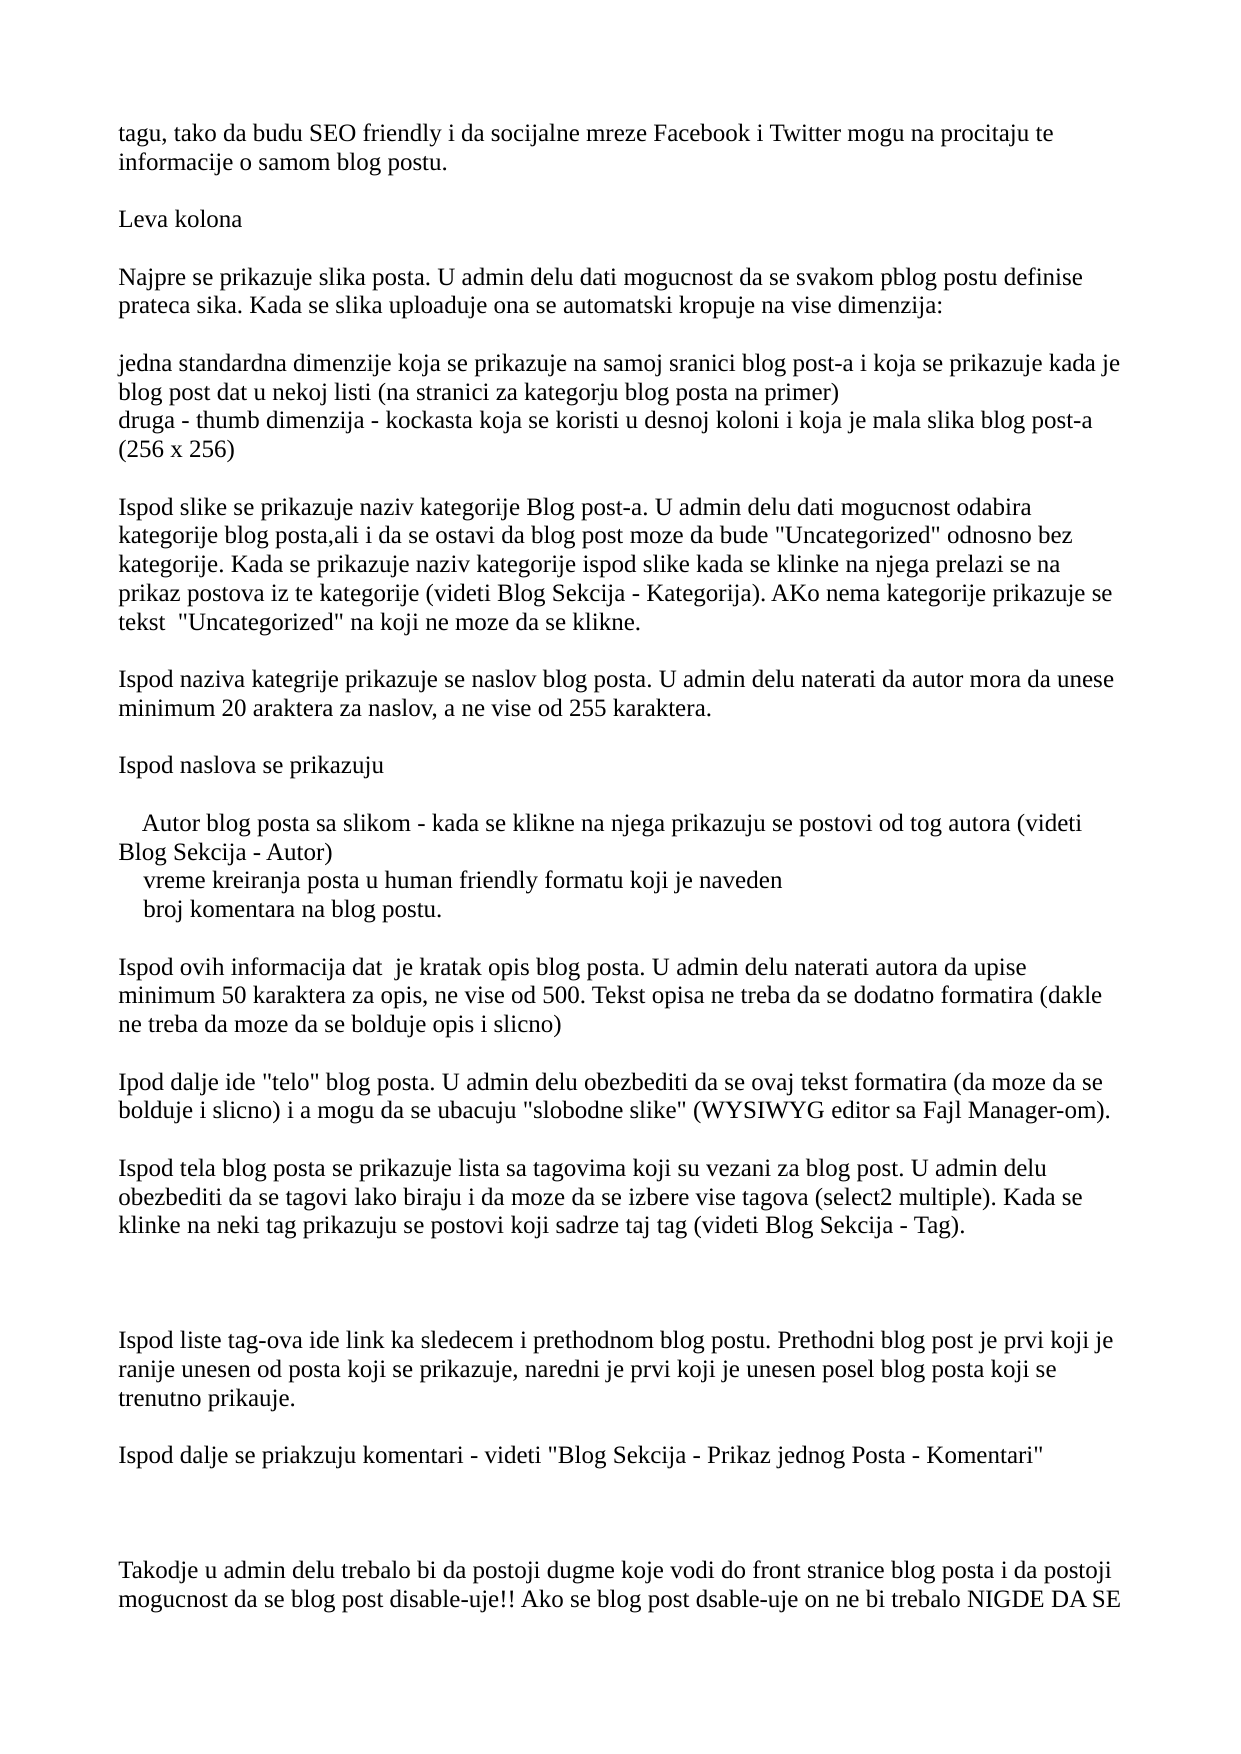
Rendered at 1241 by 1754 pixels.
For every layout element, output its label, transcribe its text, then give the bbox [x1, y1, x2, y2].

text Ispod naziva kategrije prikazuje se naslov blog posta. U admin delu naterati da autor mora da unese minimum 20 araktera za naslov, a ne vise od 255 karaktera. [118, 664, 1122, 722]
text Ispod slike se prikazuje naziv kategorije Blog post-a. U admin delu dati mogucnost odabira kategorije blog posta,ali i da se ostavi da blog post moze da bude "Uncategorized" odnosno bez kategorije. Kada se prikazuje naziv kategorije ispod slike kada se klinke na njega prelazi se na prikaz postova iz te kategorije (videti Blog Sekcija - Kategorija). AKo nema kategorije prikazuje se tekst "Uncategorized" na koji ne moze da se klikne. [118, 492, 1122, 636]
text Ispod dalje se priakzuju komentari - videti "Blog Sekcija - Prikaz jednog Posta - Komentari" [118, 1441, 1122, 1469]
text broj komentara na blog postu. [118, 894, 1122, 923]
text Ispod liste tag-ova ide link ka sledecem i prethodnom blog postu. Prethodni blog post je prvi koji je ranije unesen od posta koji se prikazuje, naredni je prvi koji je unesen posel blog posta koji se trenutno prikauje. [118, 1326, 1122, 1412]
text Ispod ovih informacija dat je kratak opis blog posta. U admin delu naterati autora da upise minimum 50 karaktera za opis, ne vise od 500. Tekst opisa ne treba da se dodatno formatira (dakle ne treba da moze da se bolduje opis i slicno) [118, 952, 1122, 1038]
text Ipod dalje ide "telo" blog posta. U admin delu obezbediti da se ovaj tekst formatira (da moze da se bolduje i slicno) i a mogu da se ubacuju "slobodne slike" (WYSIWYG editor sa Fajl Manager-om). [118, 1067, 1122, 1124]
text Autor blog posta sa slikom - kada se klikne na njega prikazuju se postovi od tog autora (videti Blog Sekcija - Autor) [118, 808, 1122, 866]
text druga - thumb dimenzija - kockasta koja se koristi u desnoj koloni i koja je mala slika blog post-a (256 x 256) [118, 406, 1122, 463]
text Leva kolona [118, 204, 1122, 233]
text tagu, tako da budu SEO friendly i da socijalne mreze Facebook i Twitter mogu na procitaju te informacije o samom blog postu. [118, 118, 1122, 176]
text Ispod naslova se prikazuju [118, 751, 1122, 779]
text Ispod tela blog posta se prikazuje lista sa tagovima koji su vezani za blog post. U admin delu obezbediti da se tagovi lako biraju i da moze da se izbere vise tagova (select2 multiple). Kada se klinke na neki tag prikazuju se postovi koji sadrze taj tag (videti Blog Sekcija - Tag). [118, 1153, 1122, 1239]
text vreme kreiranja posta u human friendly formatu koji je naveden [118, 866, 1122, 894]
text Takodje u admin delu trebalo bi da postoji dugme koje vodi do front stranice blog posta i da postoji mogucnost da se blog post disable-uje!! Ako se blog post dsable-uje on ne bi trebalo NIGDE DA SE [118, 1556, 1122, 1613]
text Najpre se prikazuje slika posta. U admin delu dati mogucnost da se svakom pblog postu definise prateca sika. Kada se slika uploaduje ona se automatski kropuje na vise dimenzija: [118, 262, 1122, 319]
text jedna standardna dimenzije koja se prikazuje na samoj sranici blog post-a i koja se prikazuje kada je blog post dat u nekoj listi (na stranici za kategorju blog posta na primer) [118, 348, 1122, 406]
